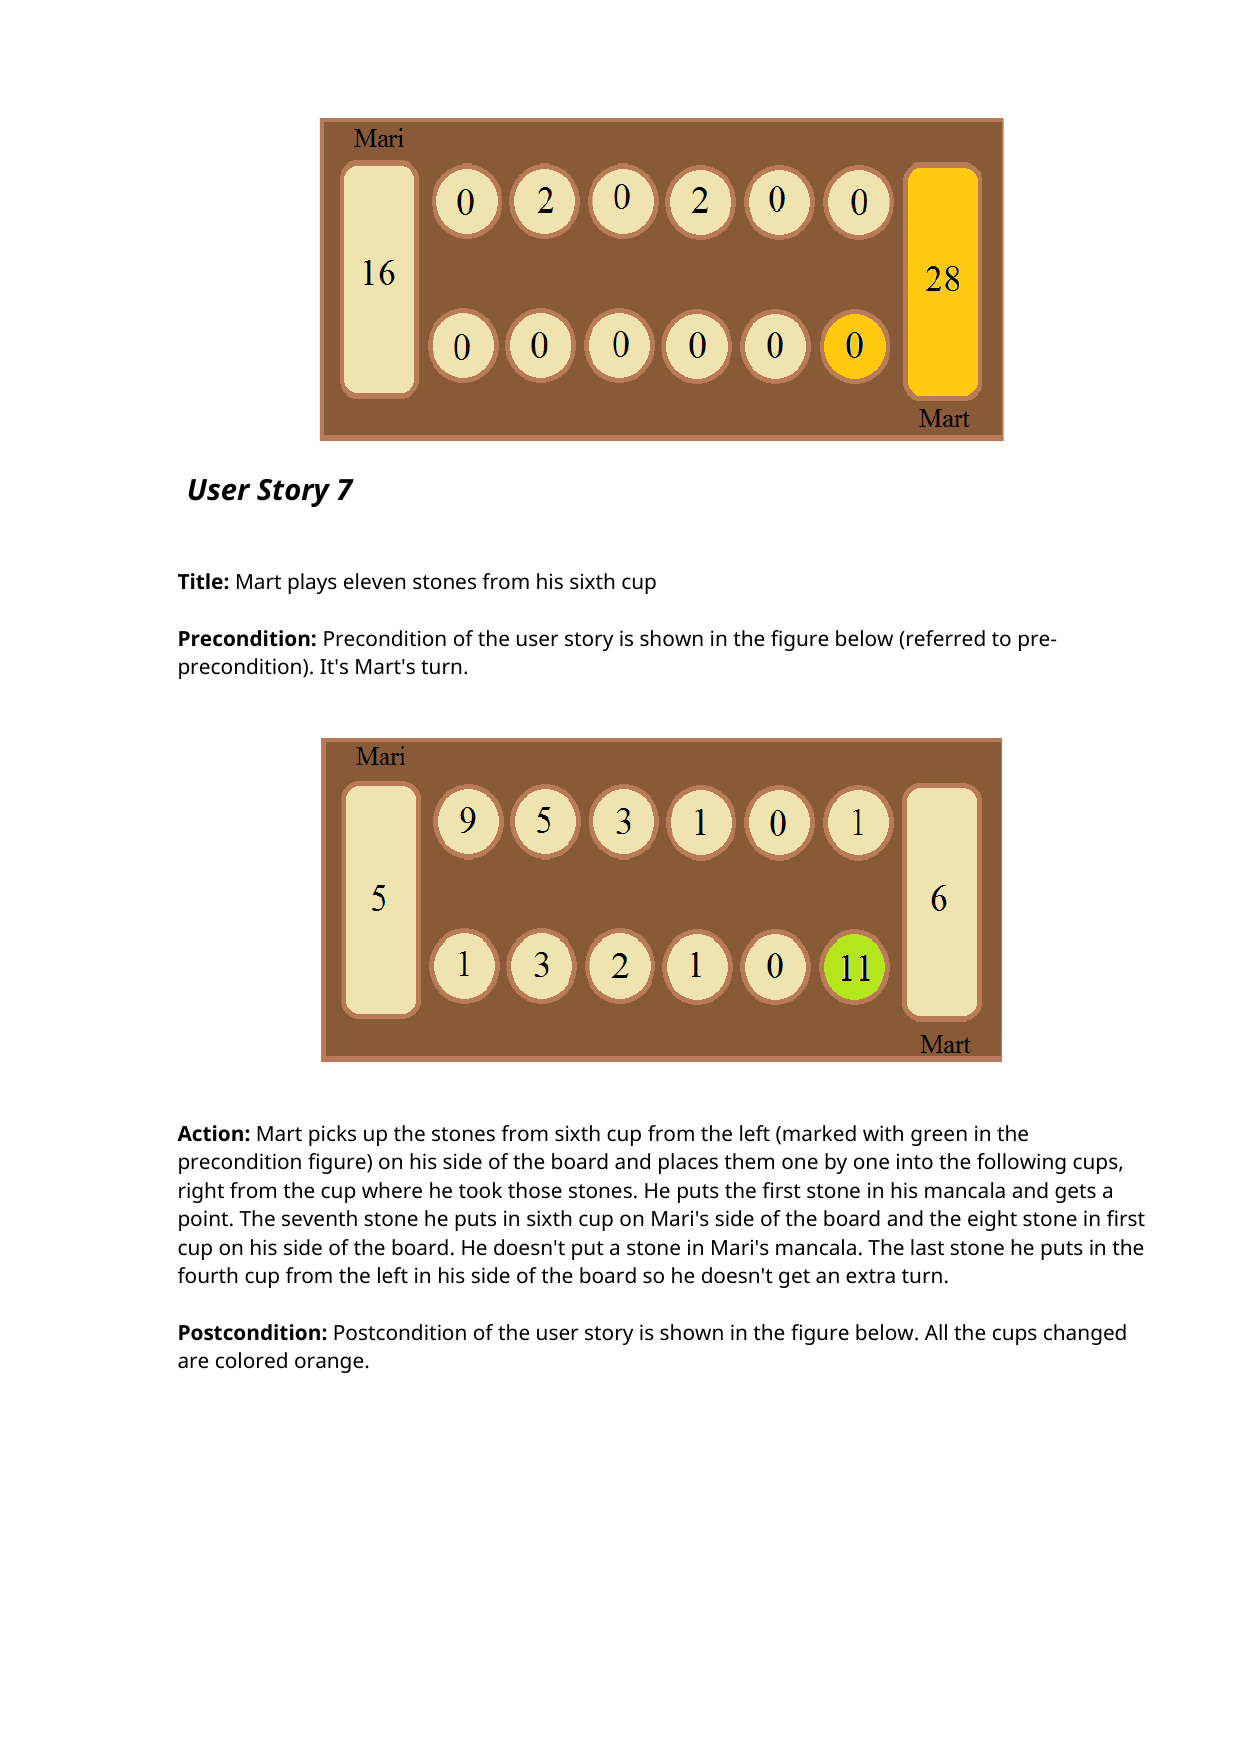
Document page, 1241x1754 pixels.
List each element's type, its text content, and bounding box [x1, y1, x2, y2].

picture [319, 118, 1004, 441]
text Title: Mart plays eleven stones from his sixth cup Precondition: Precondition of the user story is shown in the figure below (referred to pre-precondition). It's Mart's turn. [177, 538, 1152, 709]
text Action: Mart picks up the stones from sixth cup from the left (marked with green in the precondition figure) on his side of the board and places them one by one into the following cups, right from the cup where he took those stones. He puts the first stone in his mancala and gets a point. The seventh stone he puts in sixth cup on Mari's side of the board and the eight stone in first cup on his side of the board. He doesn't put a stone in Mari's mancala. The last stone he puts in the fourth cup from the left in his side of the board so he doesn't get an extra turn. Postcondition: Postcondition of the user story is shown in the figure below. All the cups changed are colored orange. [177, 1090, 1152, 1403]
subtitle User Story 7 [187, 469, 1142, 509]
picture [321, 738, 1003, 1062]
